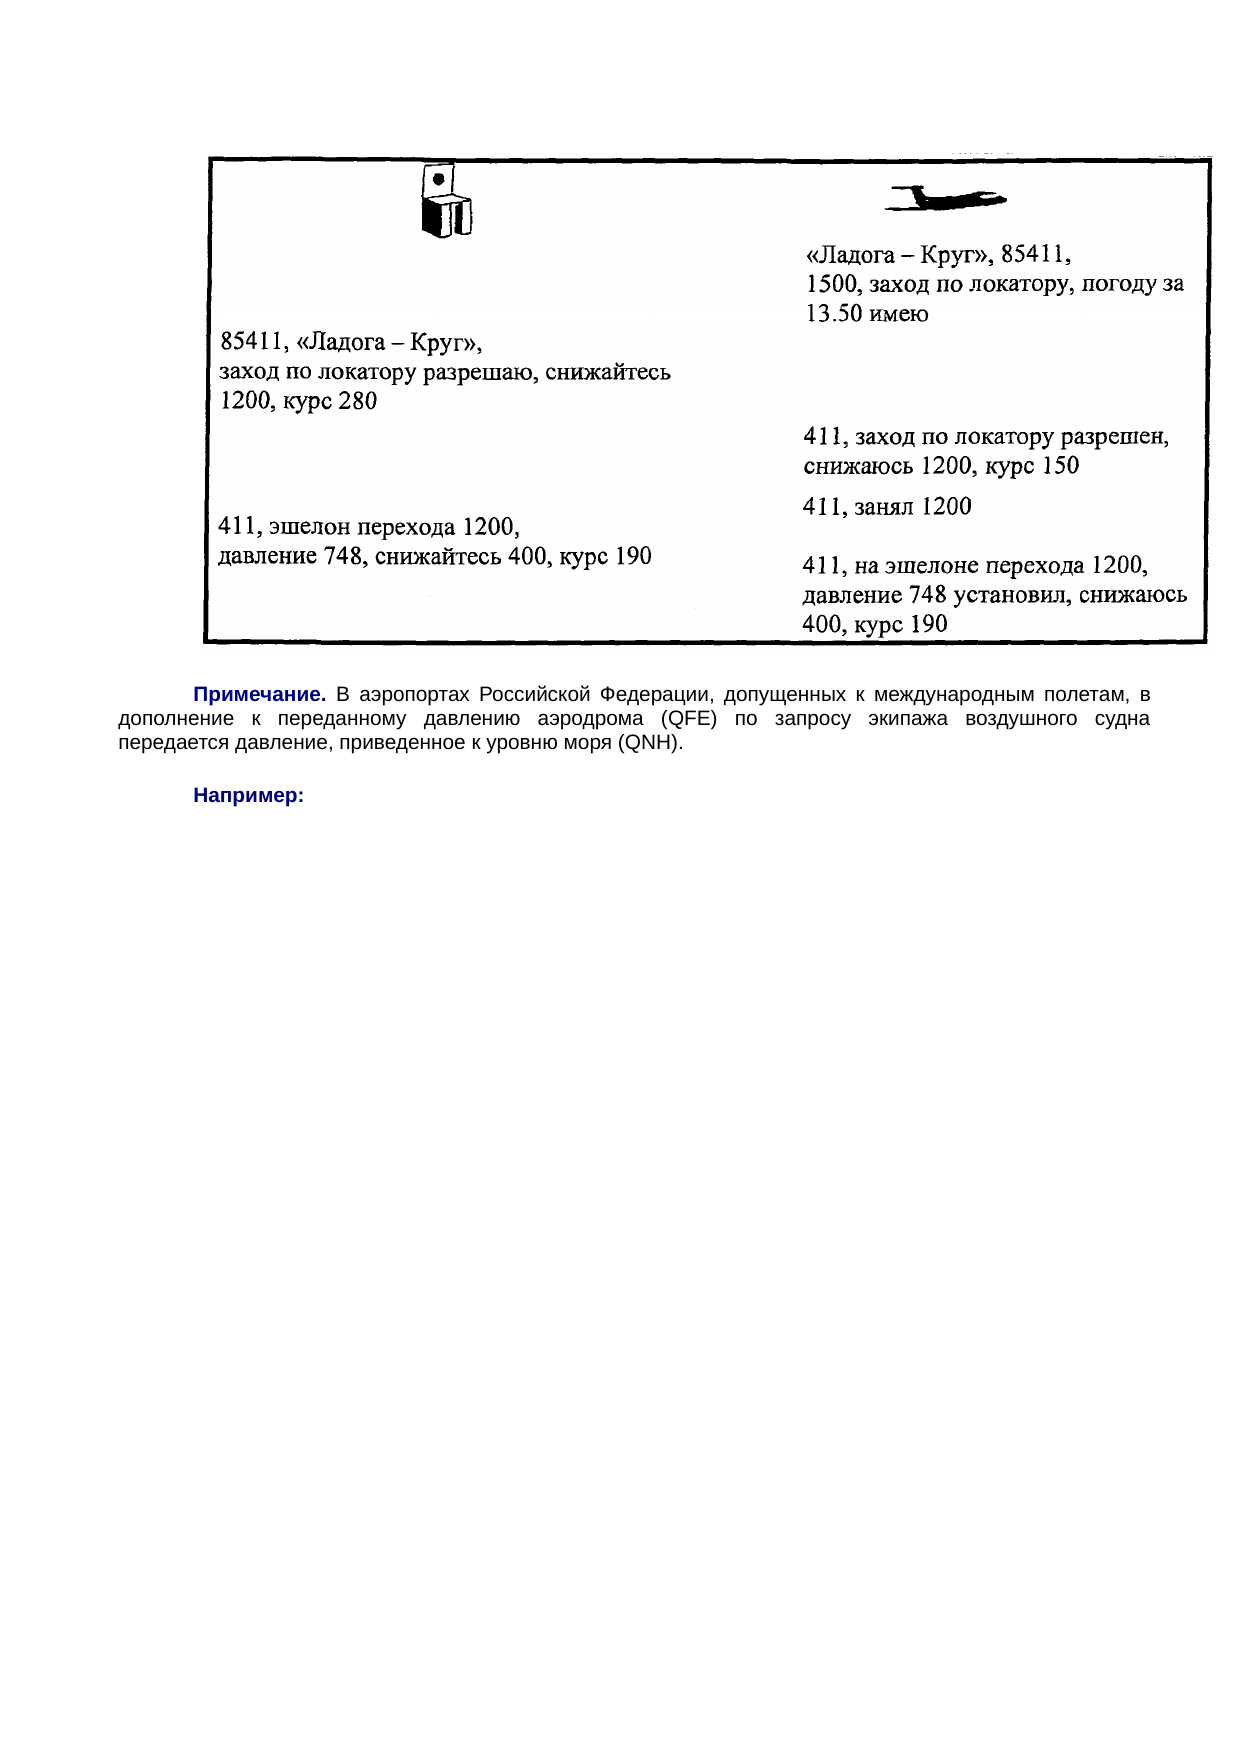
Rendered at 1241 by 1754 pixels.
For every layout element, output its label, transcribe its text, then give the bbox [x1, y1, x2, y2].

text Примечание. В аэропортах Российской Федерации, допущенных к международным полетам, в дополнение к переданному давлению аэродрома (QFE) по запросу экипажа воздушного судна передается давление, приведенное к уровню моря (QNH). [118, 682, 1152, 754]
text Например: [118, 782, 1152, 806]
picture [193, 150, 1219, 654]
